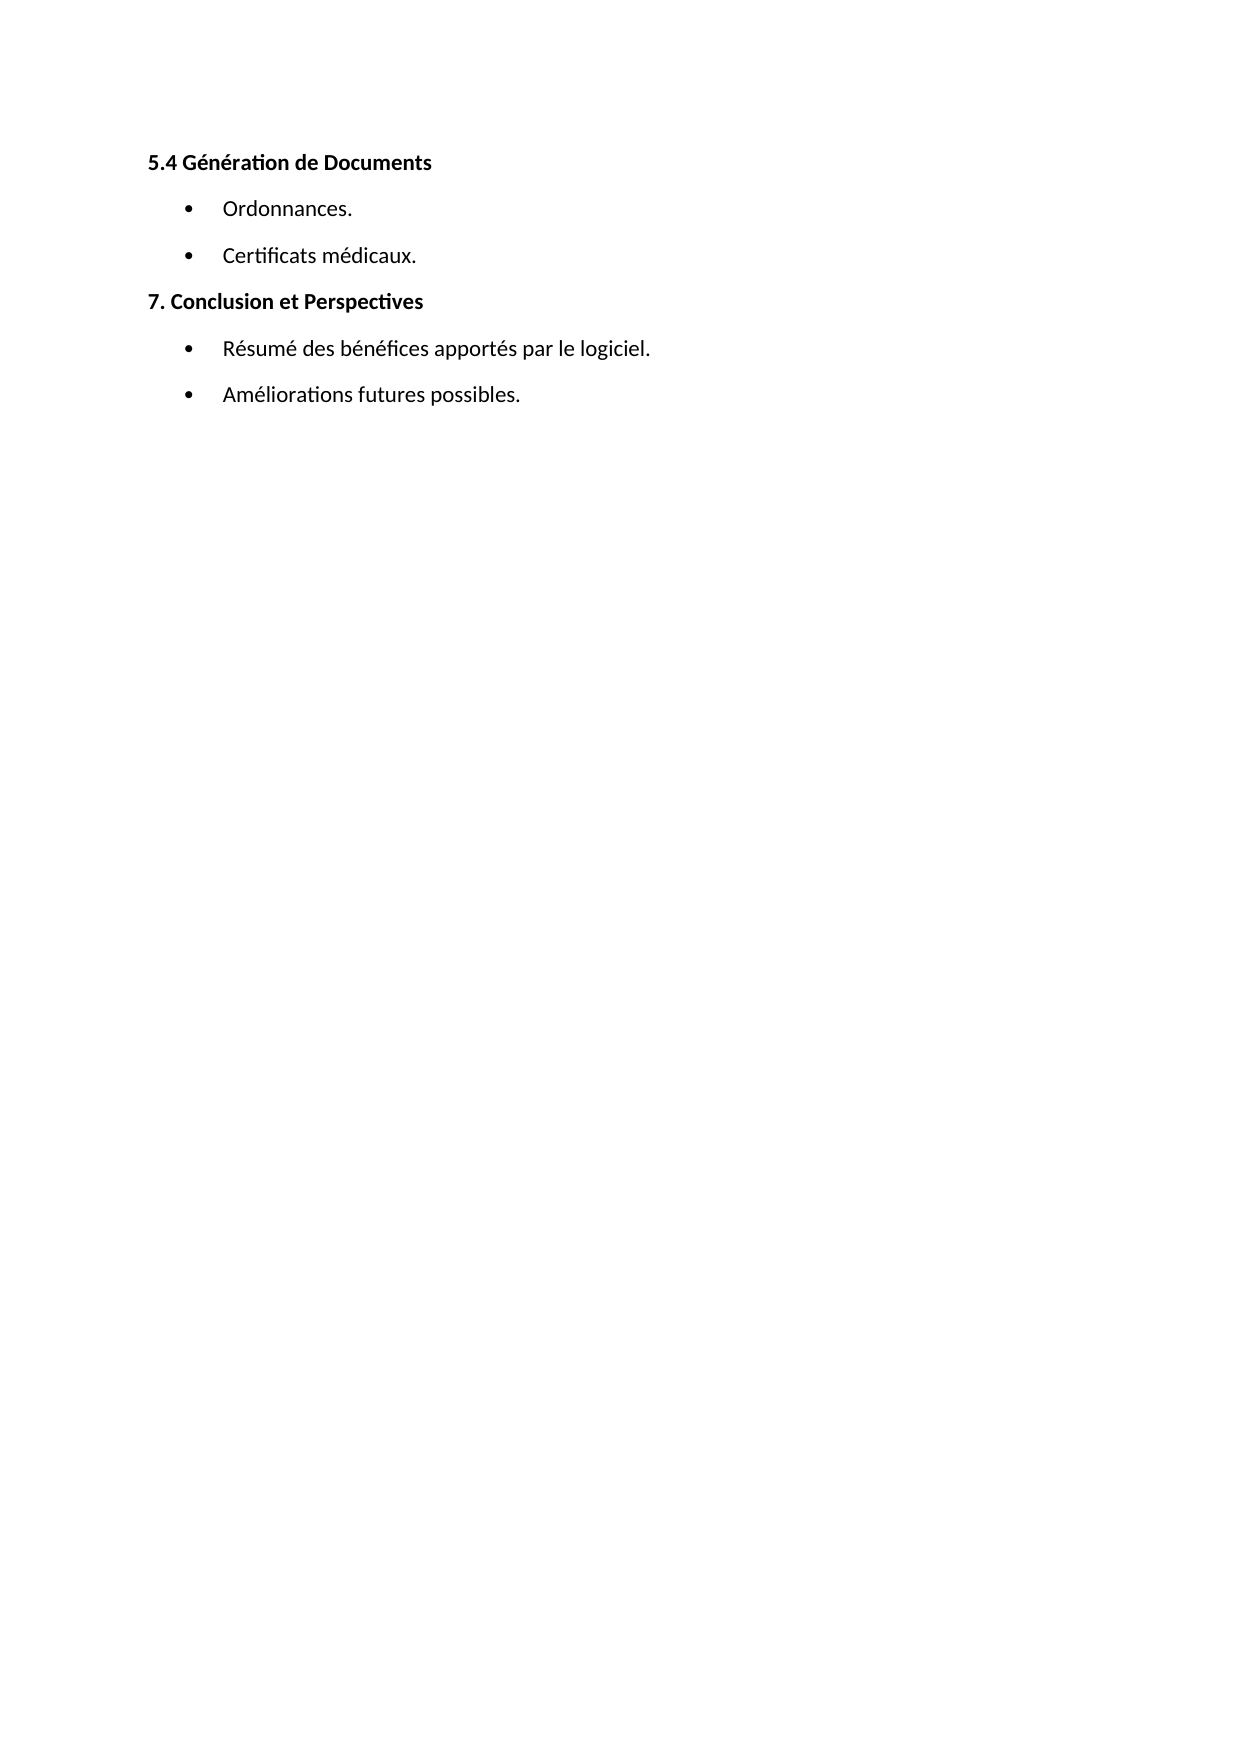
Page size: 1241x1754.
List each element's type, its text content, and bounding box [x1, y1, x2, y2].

text 7. Conclusion et Perspectives [148, 287, 1093, 315]
list Ordonnances. [185, 194, 1093, 222]
list Améliorations futures possibles. [185, 380, 1093, 408]
list Certificats médicaux. [185, 241, 1093, 269]
text 5.4 Génération de Documents [148, 148, 1093, 176]
list Résumé des bénéfices apportés par le logiciel. [185, 334, 1093, 362]
